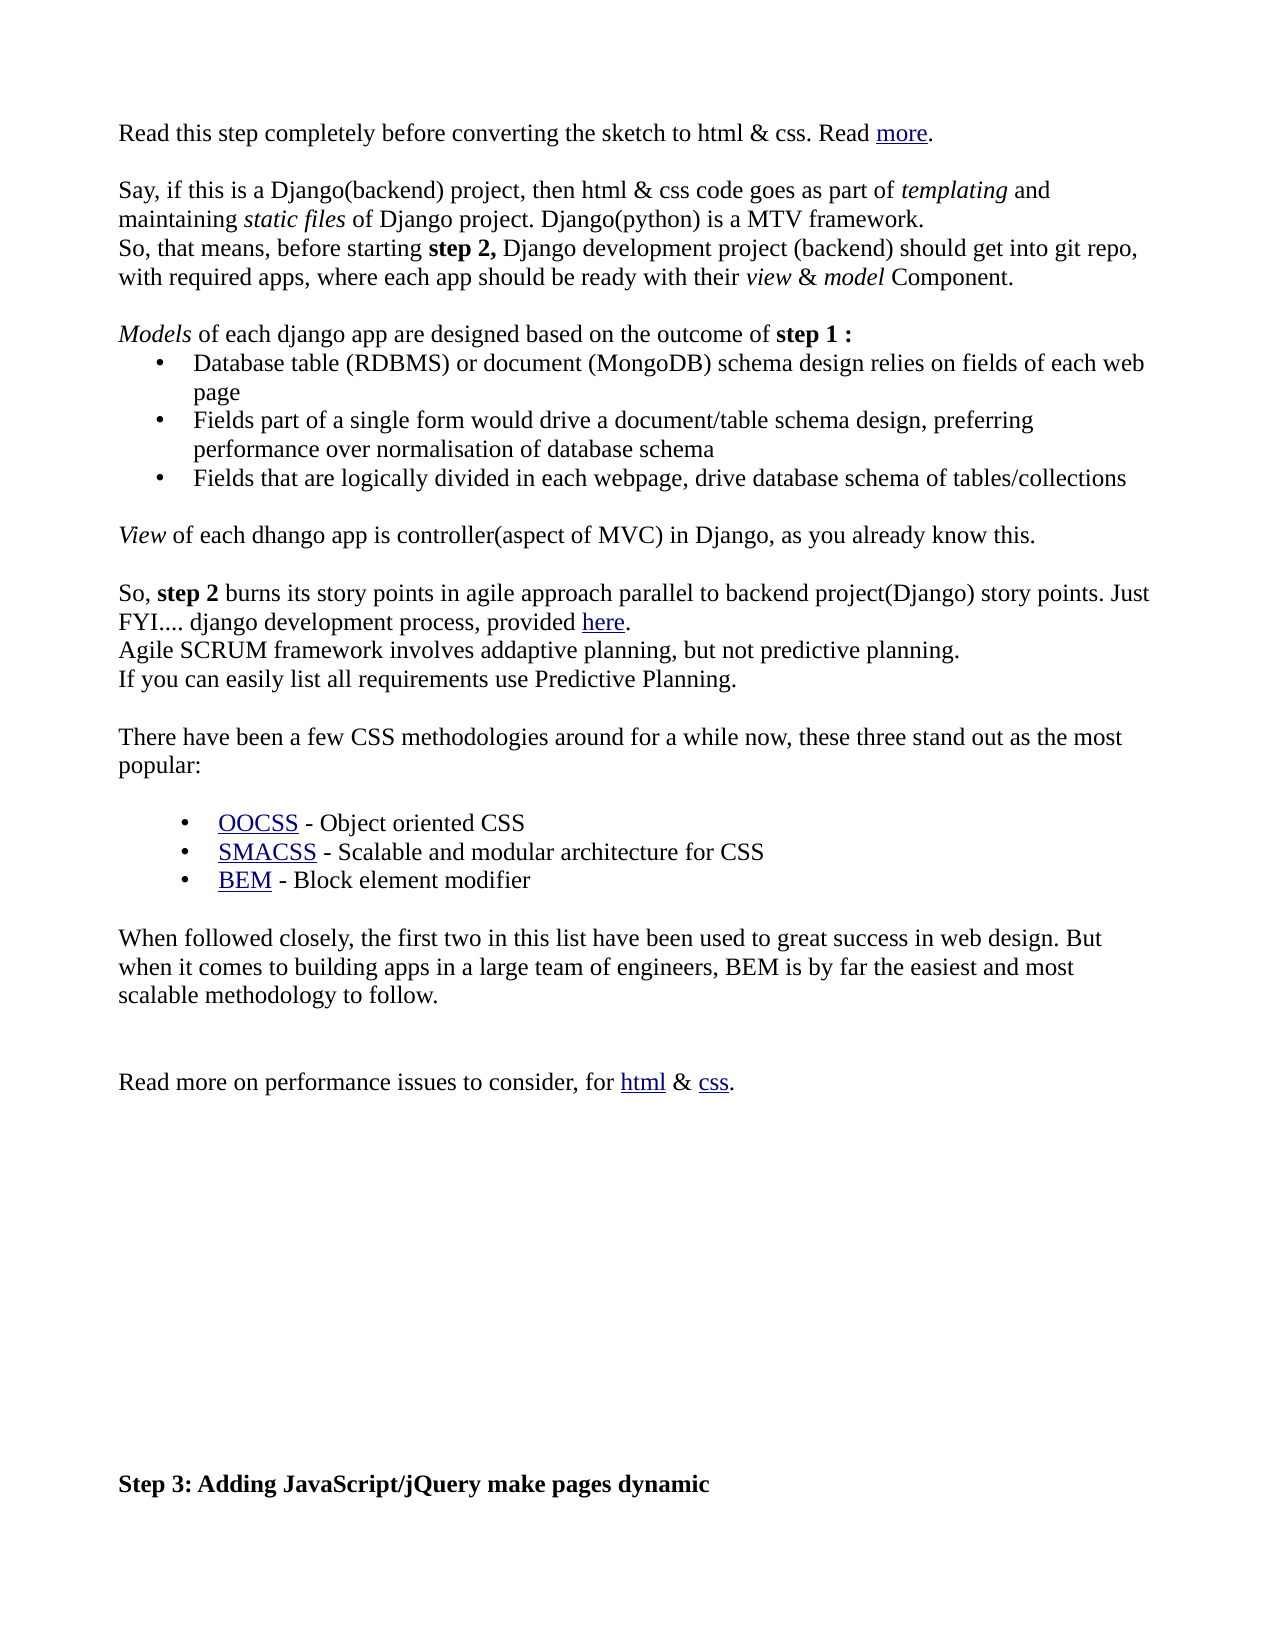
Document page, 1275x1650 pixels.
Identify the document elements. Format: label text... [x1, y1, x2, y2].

text View of each dhango app is controller(aspect of MVC) in Django, as you already know this. [118, 521, 1157, 549]
list OOCSS - Object oriented CSS [181, 808, 1157, 837]
list BEM - Block element modifier [181, 866, 1157, 894]
text Agile SCRUM framework involves addaptive planning, but not predictive planning. [118, 636, 1157, 664]
text If you can easily list all requirements use Predictive Planning. [118, 664, 1157, 693]
list Fields that are logically divided in each webpage, drive database schema of tables/collections [156, 463, 1157, 492]
text When followed closely, the first two in this list have been used to great success in web design. But when it comes to building apps in a large team of engineers, BEM is by far the easiest and most scalable methodology to follow. [118, 923, 1157, 1009]
text Read more on performance issues to consider, for html & css. [118, 1067, 1157, 1096]
list SMACSS - Scalable and modular architecture for CSS [181, 837, 1157, 866]
text Say, if this is a Django(backend) project, then html & css code goes as part of templating and maintaining static files of Django project. Django(python) is a MTV framework. [118, 176, 1157, 233]
text There have been a few CSS methodologies around for a while now, these three stand out as the most popular: [118, 722, 1157, 779]
list Fields part of a single form would drive a document/table schema design, preferring performance over normalisation of database schema [156, 406, 1157, 463]
text Models of each django app are designed based on the outcome of step 1 : [118, 319, 1157, 348]
list Database table (RDBMS) or document (MongoDB) schema design relies on fields of each web page [156, 348, 1157, 406]
text So, that means, before starting step 2, Django development project (backend) should get into git repo, with required apps, where each app should be ready with their view & model Component. [118, 233, 1157, 291]
text Read this step completely before converting the sketch to html & css. Read more. [118, 118, 1157, 147]
text So, step 2 burns its story points in agile approach parallel to backend project(Django) story points. Just FYI.... django development process, provided here. [118, 578, 1157, 636]
text Step 3: Adding JavaScript/jQuery make pages dynamic [118, 1469, 1157, 1498]
